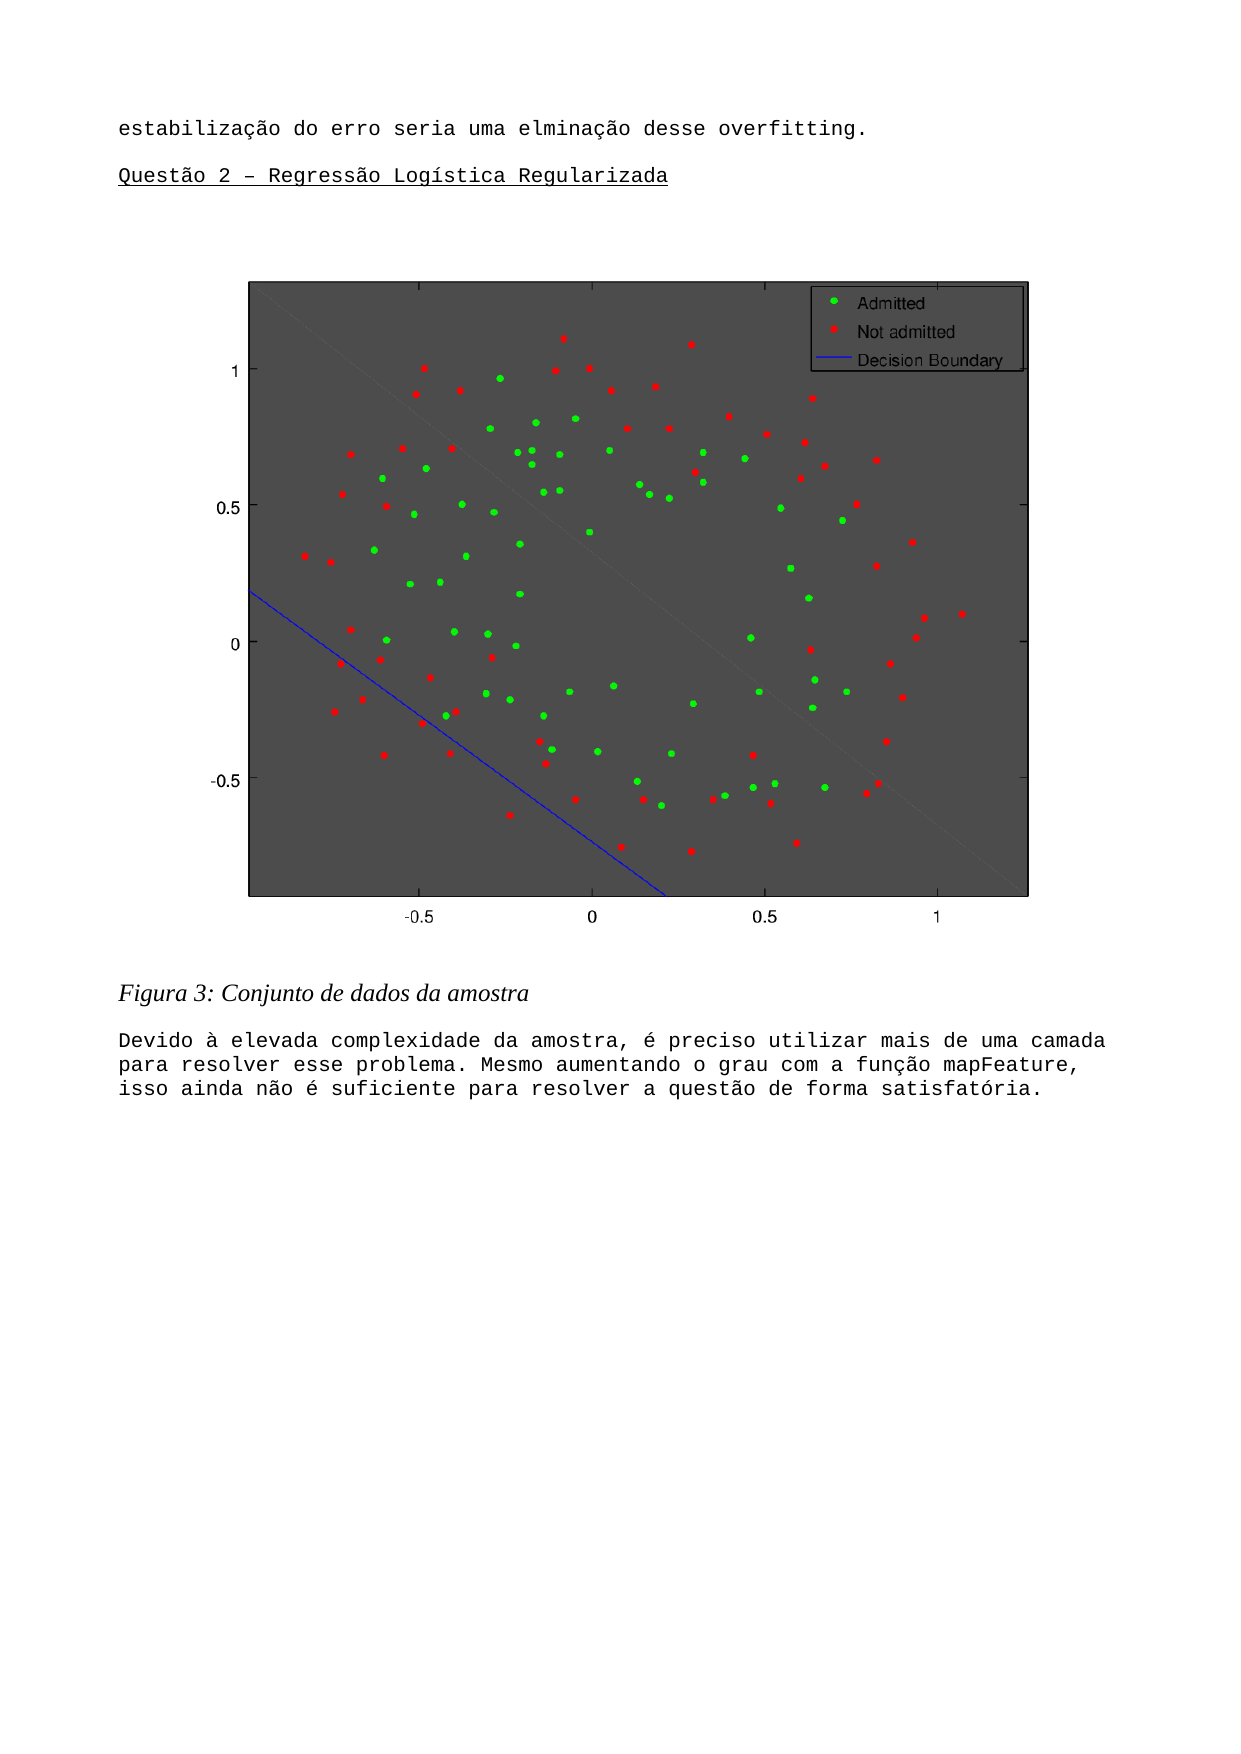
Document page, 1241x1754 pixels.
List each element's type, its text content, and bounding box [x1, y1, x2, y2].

text Devido à elevada complexidade da amostra, é preciso utilizar mais de uma camada para resolver esse problema. Mesmo aumentando o grau com a função mapFeature, isso ainda não é suficiente para resolver a questão de forma satisfatória. [118, 1031, 1122, 1101]
text Questão 2 – Regressão Logística Regularizada [118, 165, 1122, 189]
text Figura 3: Conjunto de dados da amostra [118, 979, 1122, 1007]
text estabilização do erro seria uma elminação desse overfitting. [118, 118, 1122, 142]
picture [118, 225, 1123, 979]
